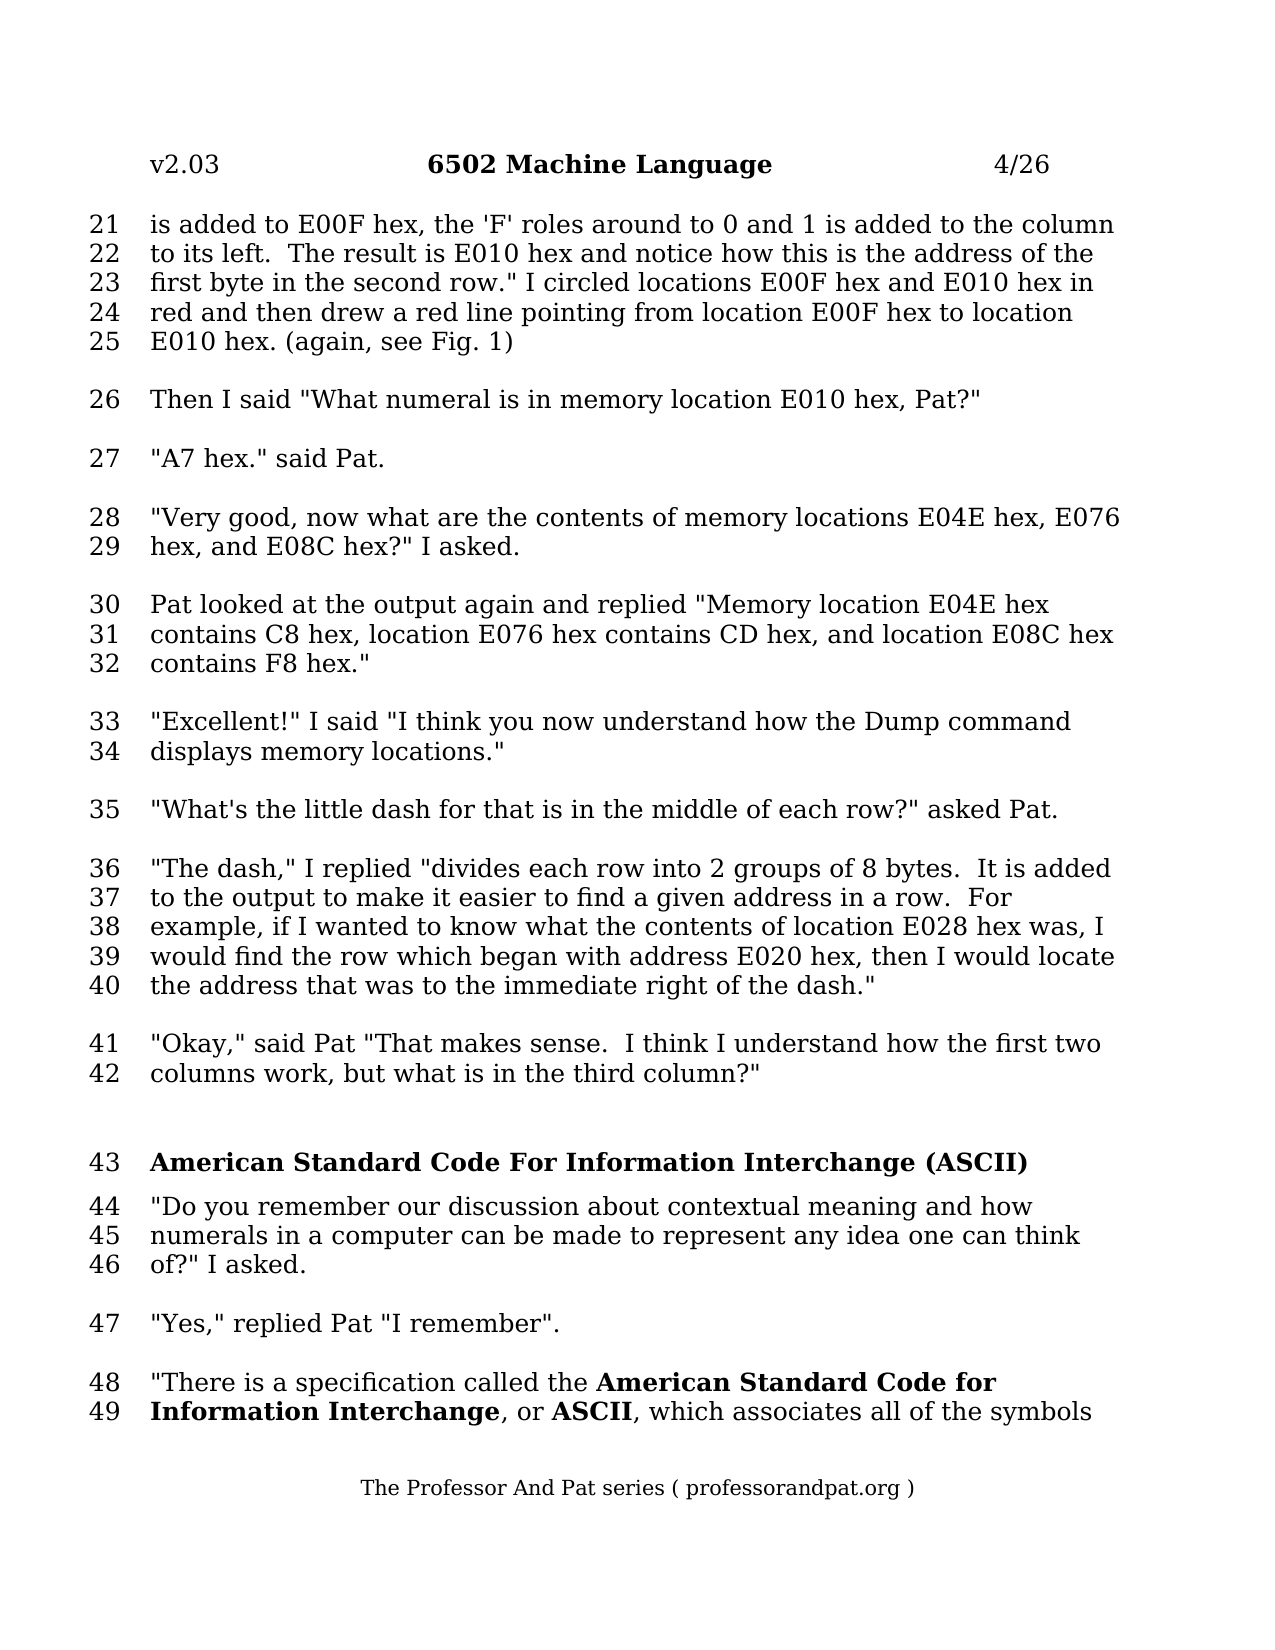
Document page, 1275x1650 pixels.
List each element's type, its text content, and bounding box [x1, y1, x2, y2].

text "A7 hex." said Pat. [150, 444, 1125, 473]
text "There is a specification called the American Standard Code for Information Interchange, or ASCII, which associates all of the symbols [150, 1367, 1125, 1427]
text "Very good, now what are the contents of memory locations E04E hex, E076 hex, and E08C hex?" I asked. [150, 503, 1125, 561]
text Pat looked at the output again and replied "Memory location E04E hex contains C8 hex, location E076 hex contains CD hex, and location E08C hex contains F8 hex." [150, 591, 1125, 678]
text is added to E00F hex, the 'F' roles around to 0 and 1 is added to the column to its left. The result is E010 hex and notice how this is the address of the first byte in the second row." I circled locations E00F hex and E010 hex in red and then drew a red line pointing from location E00F hex to location E010 hex. (again, see Fig. 1) [150, 210, 1125, 356]
text "Do you remember our discussion about contextual meaning and how numerals in a computer can be made to represent any idea one can think of?" I asked. [150, 1192, 1125, 1280]
text "Okay," said Pat "That makes sense. I think I understand how the first two columns work, but what is in the third column?" [150, 1029, 1125, 1088]
text "The dash," I replied "divides each row into 2 groups of 8 bytes. It is added to the output to make it easier to find a given address in a row. For example, if I wanted to know what the contents of location E028 hex was, I would find the row which began with address E020 hex, then I would locate the address that was to the immediate right of the dash." [150, 854, 1125, 1000]
text "Yes," replied Pat "I remember". [150, 1309, 1125, 1338]
text "What's the little dash for that is in the middle of each row?" asked Pat. [150, 795, 1125, 825]
subtitle American Standard Code For Information Interchange (ASCII) [150, 1147, 1125, 1177]
text Then I said "What numeral is in memory location E010 hex, Pat?" [150, 386, 1125, 415]
text "Excellent!" I said "I think you now understand how the Dump command displays memory locations." [150, 708, 1125, 766]
